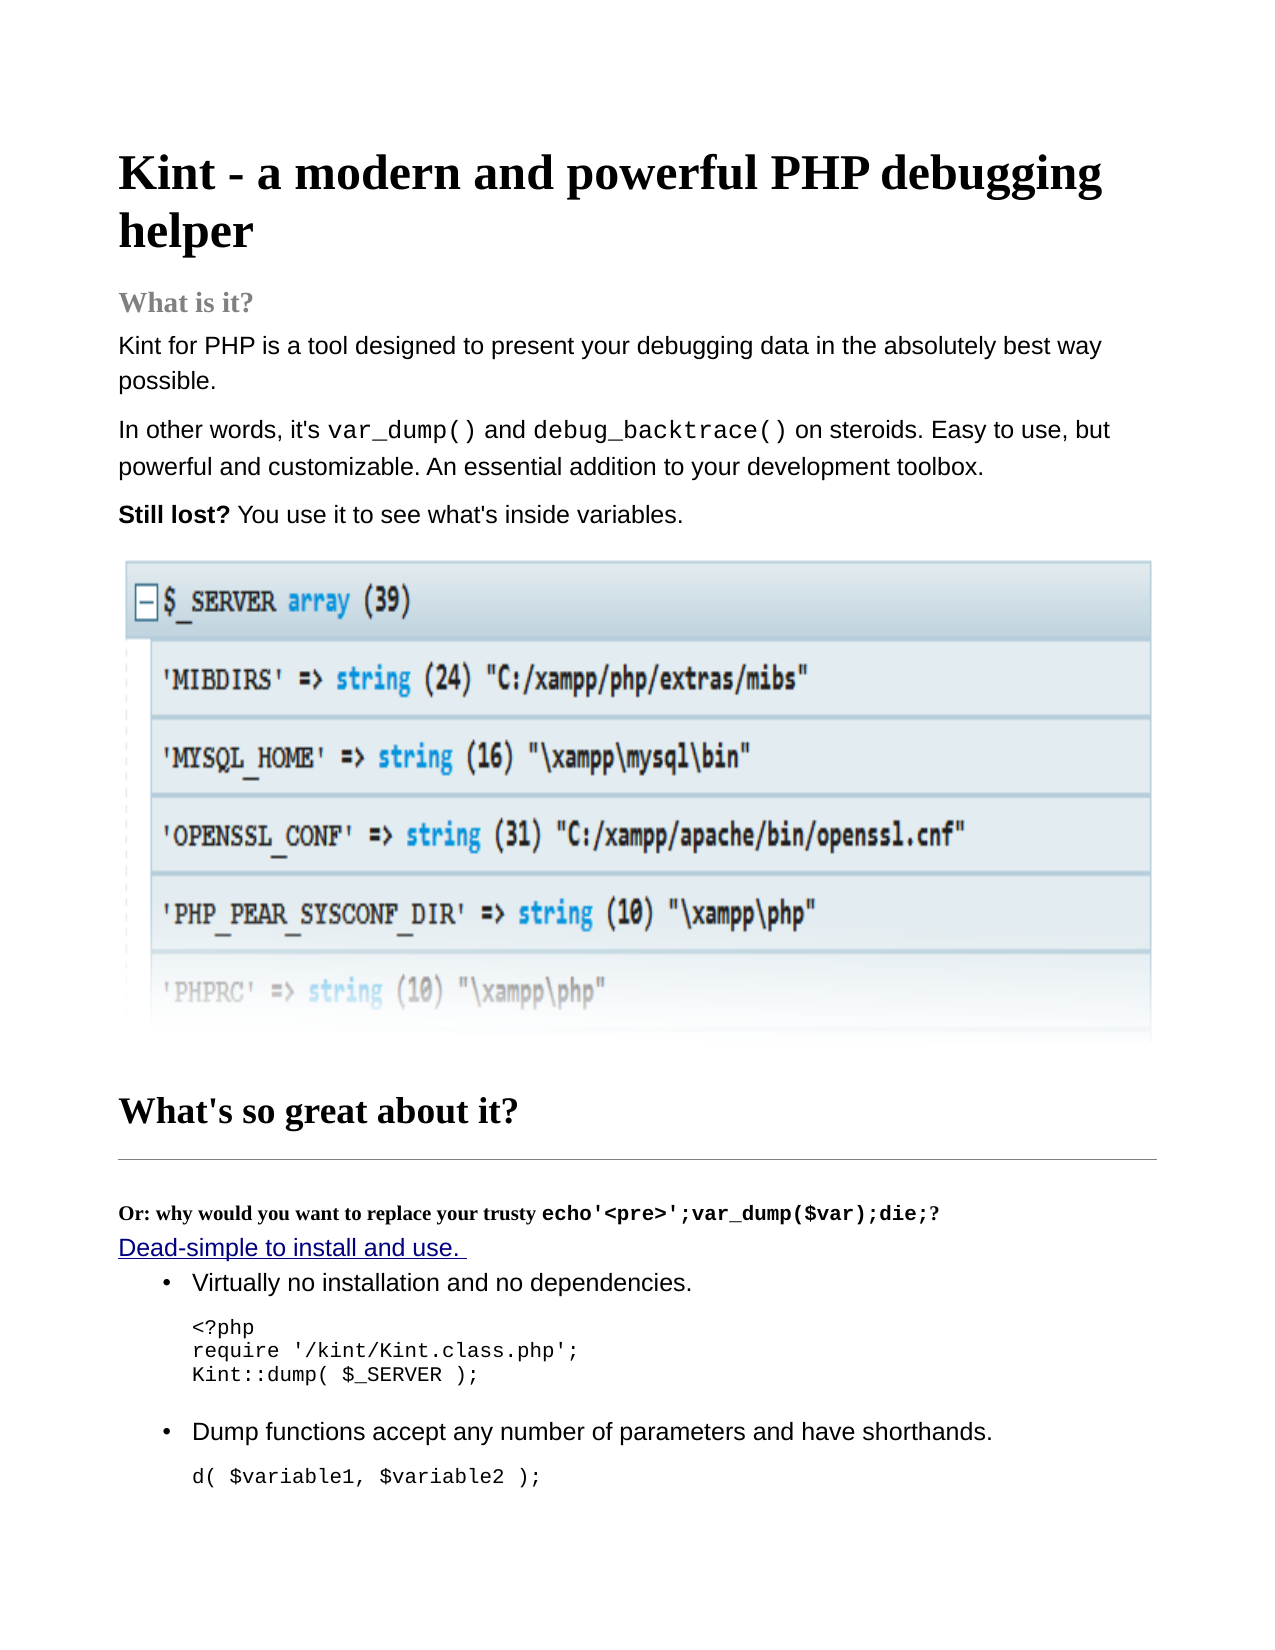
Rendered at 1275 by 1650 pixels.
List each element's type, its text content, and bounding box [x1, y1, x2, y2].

list <?php [162, 1317, 1157, 1340]
subtitle What's so great about it? [118, 1089, 1157, 1132]
list Virtually no installation and no dependencies. [162, 1268, 1157, 1296]
text Still lost? You use it to see what's inside variables. [118, 501, 1157, 529]
picture [118, 549, 1158, 1043]
list require '/kint/Kint.class.php'; [162, 1340, 1157, 1364]
text In other words, it's var_dump() and debug_backtrace() on steroids. Easy to use, but powerful and customizable. An essential addition to your development toolbox. [118, 415, 1157, 480]
list Kint::dump( $_SERVER ); [162, 1364, 1157, 1388]
list Dump functions accept any number of parameters and have shorthands. [162, 1417, 1157, 1446]
subtitle What is it? [118, 285, 1157, 319]
subtitle Kint - a modern and powerful PHP debugging helper [118, 143, 1157, 258]
subtitle Or: why would you want to replace your trusty echo'<pre>';var_dump($var);die;? [118, 1201, 1157, 1227]
text Kint for PHP is a tool designed to present your debugging data in the absolutely best way possible. [118, 331, 1157, 394]
text Dead-simple to install and use. [118, 1233, 1157, 1262]
list d( $variable1, $variable2 ); [162, 1466, 1157, 1490]
